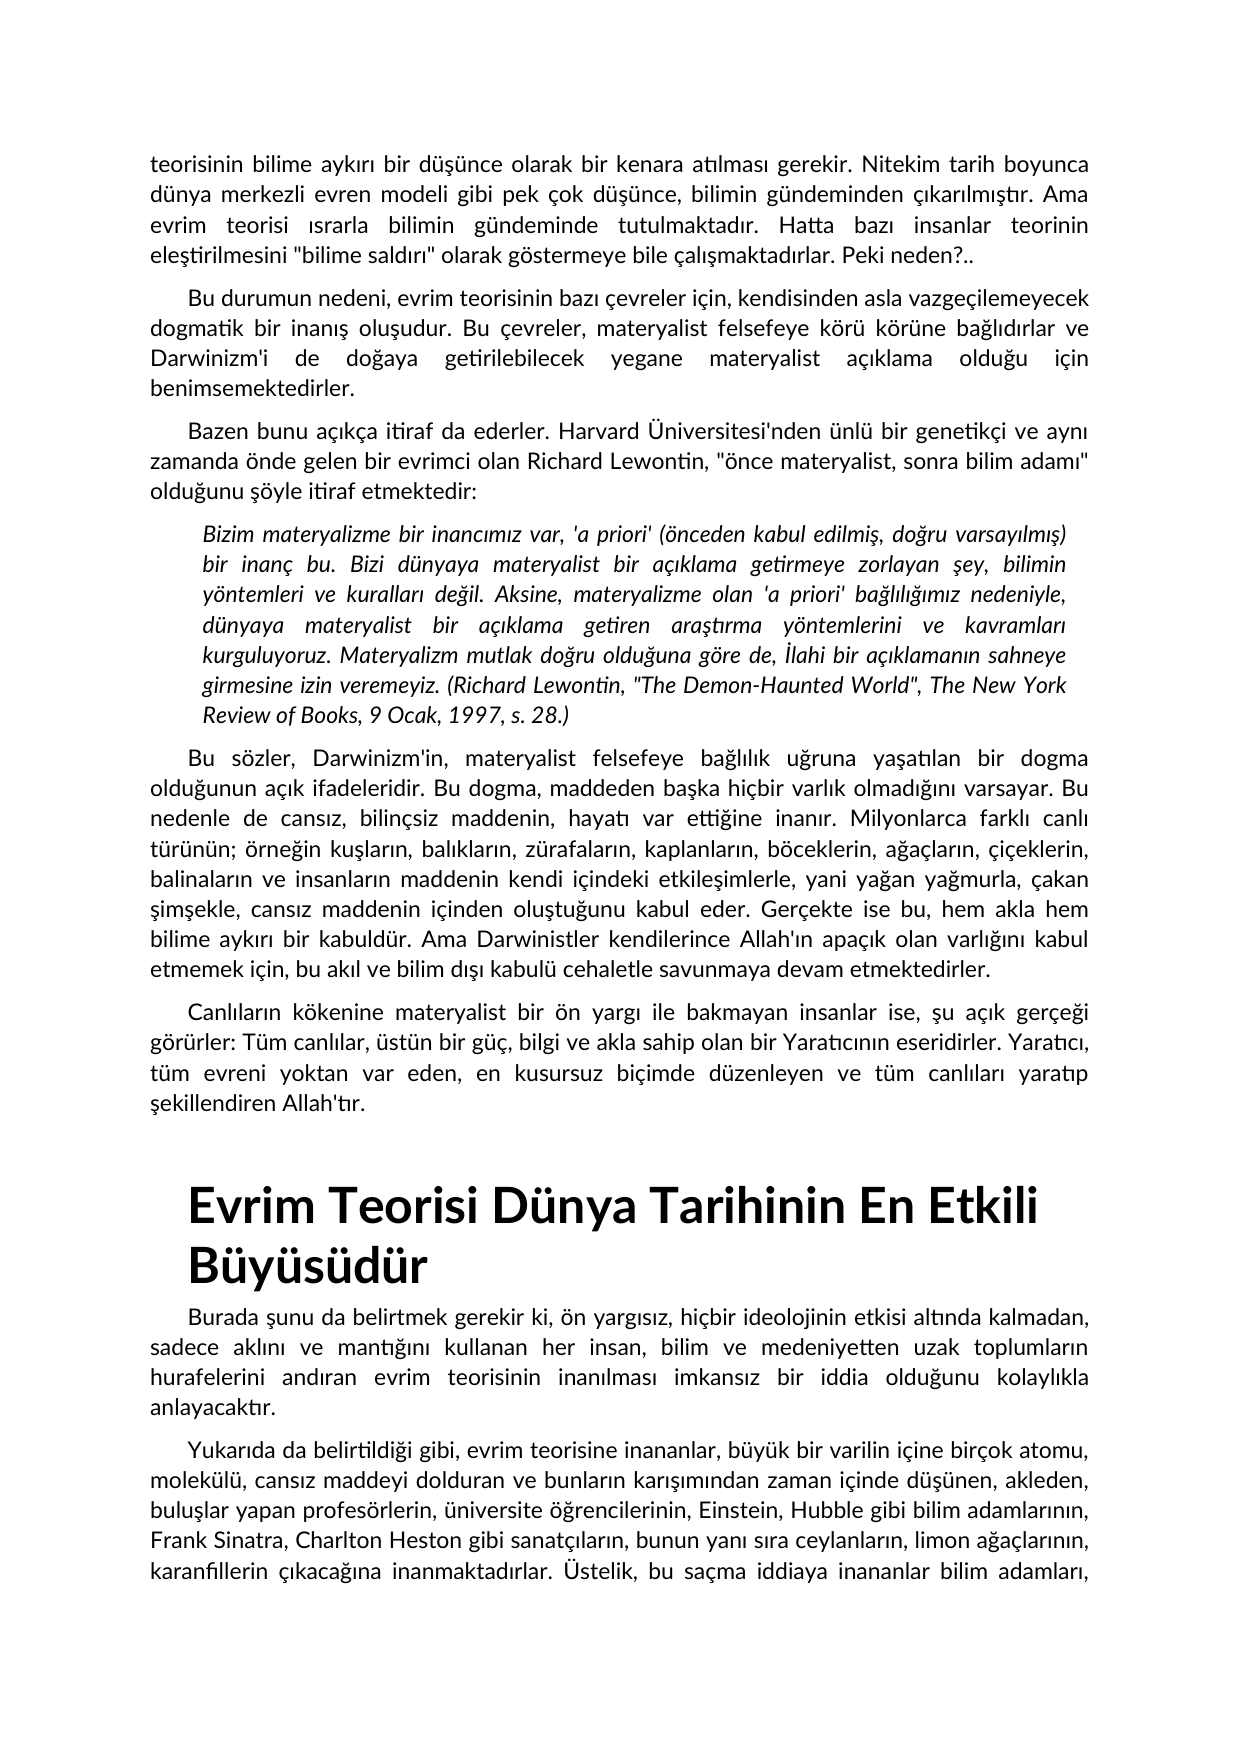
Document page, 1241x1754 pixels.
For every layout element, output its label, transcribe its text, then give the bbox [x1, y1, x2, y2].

text Bu durumun nedeni, evrim teorisinin bazı çevreler için, kendisinden asla vazgeçilemeyecek dogmatik bir inanış oluşudur. Bu çevreler, materyalist felsefeye körü körüne bağlıdırlar ve Darwinizm'i de doğaya getirilebilecek yegane materyalist açıklama olduğu için benimsemektedirler. [150, 283, 1090, 401]
text Canlıların kökenine materyalist bir ön yargı ile bakmayan insanlar ise, şu açık gerçeği görürler: Tüm canlılar, üstün bir güç, bilgi ve akla sahip olan bir Yaratıcının eseridirler. Yaratıcı, tüm evreni yoktan var eden, en kusursuz biçimde düzenleyen ve tüm canlıları yaratıp şekillendiren Allah'tır. [150, 998, 1090, 1116]
text Bizim materyalizme bir inancımız var, 'a priori' (önceden kabul edilmiş, doğru varsayılmış) bir inanç bu. Bizi dünyaya materyalist bir açıklama getirmeye zorlayan şey, bilimin yöntemleri ve kuralları değil. Aksine, materyalizme olan 'a priori' bağlılığımız nedeniyle, dünyaya materyalist bir açıklama getiren araştırma yöntemlerini ve kavramları kurguluyoruz. Materyalizm mutlak doğru olduğuna göre de, İlahi bir açıklamanın sahneye girmesine izin veremeyiz. (Richard Lewontin, "The Demon-Haunted World", The New York Review of Books, 9 Ocak, 1997, s. 28.) [202, 520, 1068, 728]
text Yukarıda da belirtildiği gibi, evrim teorisine inananlar, büyük bir varilin içine birçok atomu, molekülü, cansız maddeyi dolduran ve bunların karışımından zaman içinde düşünen, akleden, buluşlar yapan profesörlerin, üniversite öğrencilerinin, Einstein, Hubble gibi bilim adamlarının, Frank Sinatra, Charlton Heston gibi sanatçıların, bunun yanı sıra ceylanların, limon ağaçlarının, karanfillerin çıkacağına inanmaktadırlar. Üstelik, bu saçma iddiaya inananlar bilim adamları, [150, 1436, 1090, 1584]
text Burada şunu da belirtmek gerekir ki, ön yargısız, hiçbir ideolojinin etkisi altında kalmadan, sadece aklını ve mantığını kullanan her insan, bilim ve medeniyetten uzak toplumların hurafelerini andıran evrim teorisinin inanılması imkansız bir iddia olduğunu kolaylıkla anlayacaktır. [150, 1302, 1090, 1420]
text Bazen bunu açıkça itiraf da ederler. Harvard Üniversitesi'nden ünlü bir genetikçi ve aynı zamanda önde gelen bir evrimci olan Richard Lewontin, "önce materyalist, sonra bilim adamı" olduğunu şöyle itiraf etmektedir: [150, 417, 1090, 504]
subtitle Evrim Teorisi Dünya Tarihinin En Etkili Büyüsüdür [187, 1174, 1090, 1294]
text teorisinin bilime aykırı bir düşünce olarak bir kenara atılması gerekir. Nitekim tarih boyunca dünya merkezli evren modeli gibi pek çok düşünce, bilimin gündeminden çıkarılmıştır. Ama evrim teorisi ısrarla bilimin gündeminde tutulmaktadır. Hatta bazı insanlar teorinin eleştirilmesini "bilime saldırı" olarak göstermeye bile çalışmaktadırlar. Peki neden?.. [150, 150, 1090, 268]
text Bu sözler, Darwinizm'in, materyalist felsefeye bağlılık uğruna yaşatılan bir dogma olduğunun açık ifadeleridir. Bu dogma, maddeden başka hiçbir varlık olmadığını varsayar. Bu nedenle de cansız, bilinçsiz maddenin, hayatı var ettiğine inanır. Milyonlarca farklı canlı türünün; örneğin kuşların, balıkların, zürafaların, kaplanların, böceklerin, ağaçların, çiçeklerin, balinaların ve insanların maddenin kendi içindeki etkileşimlerle, yani yağan yağmurla, çakan şimşekle, cansız maddenin içinden oluştuğunu kabul eder. Gerçekte ise bu, hem akla hem bilime aykırı bir kabuldür. Ama Darwinistler kendilerince Allah'ın apaçık olan varlığını kabul etmemek için, bu akıl ve bilim dışı kabulü cehaletle savunmaya devam etmektedirler. [150, 744, 1090, 983]
